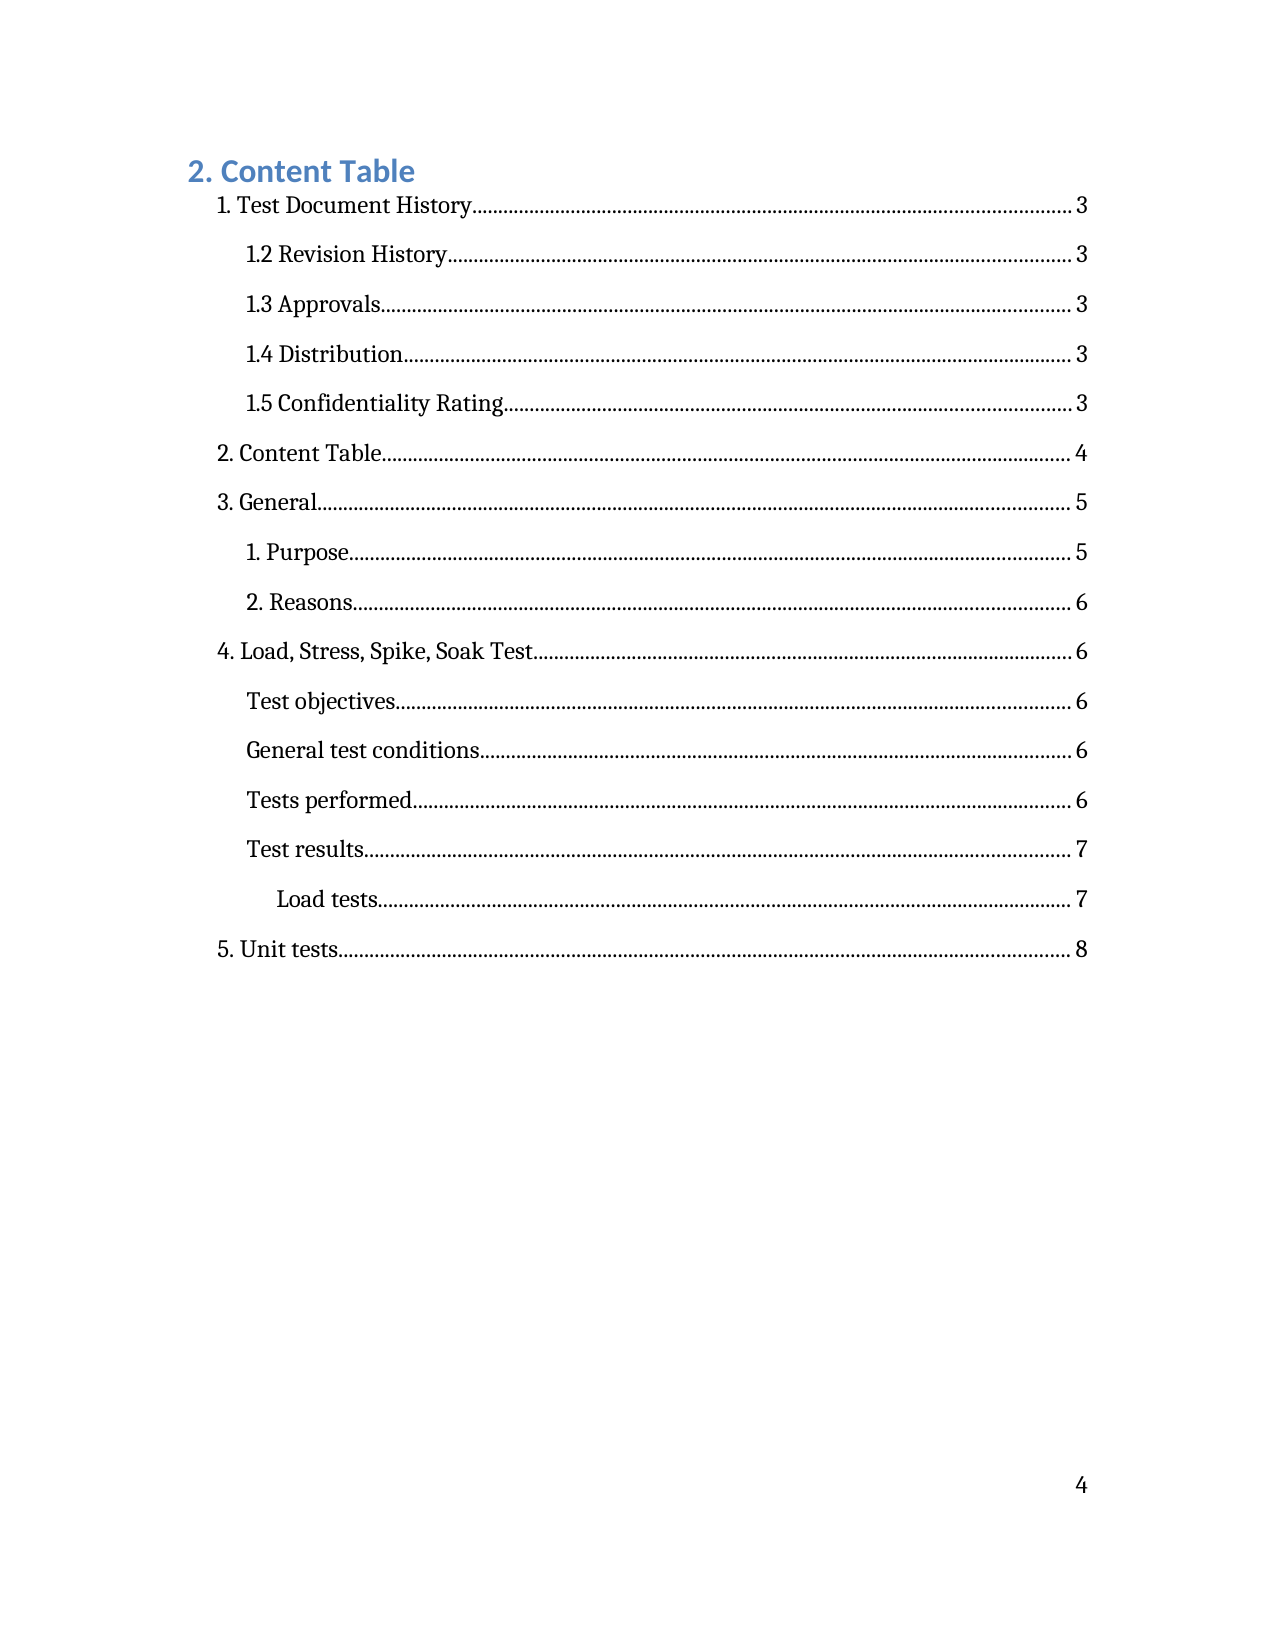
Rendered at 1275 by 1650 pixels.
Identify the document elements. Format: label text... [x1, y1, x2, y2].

subtitle 2. Content Table [187, 150, 1087, 191]
text 4. Load, Stress, Spike, Soak Test 6 [217, 637, 1087, 666]
text Tests performed 6 [246, 786, 1087, 814]
text 2. Reasons 6 [246, 587, 1087, 616]
text Load tests 7 [276, 885, 1087, 914]
text Test results 7 [246, 835, 1087, 864]
text General test conditions 6 [246, 736, 1087, 765]
text 1.5 Confidentiality Rating 3 [246, 389, 1087, 418]
text 1.4 Distribution 3 [246, 339, 1087, 368]
text 1. Purpose 5 [246, 538, 1087, 567]
text Test objectives 6 [246, 687, 1087, 715]
text 3. General 5 [217, 488, 1087, 517]
text 1. Test Document History 3 [217, 191, 1087, 219]
text 2. Content Table 4 [217, 439, 1087, 467]
text 1.2 Revision History 3 [246, 240, 1087, 269]
text 5. Unit tests 8 [217, 934, 1087, 963]
text 1.3 Approvals 3 [246, 290, 1087, 319]
